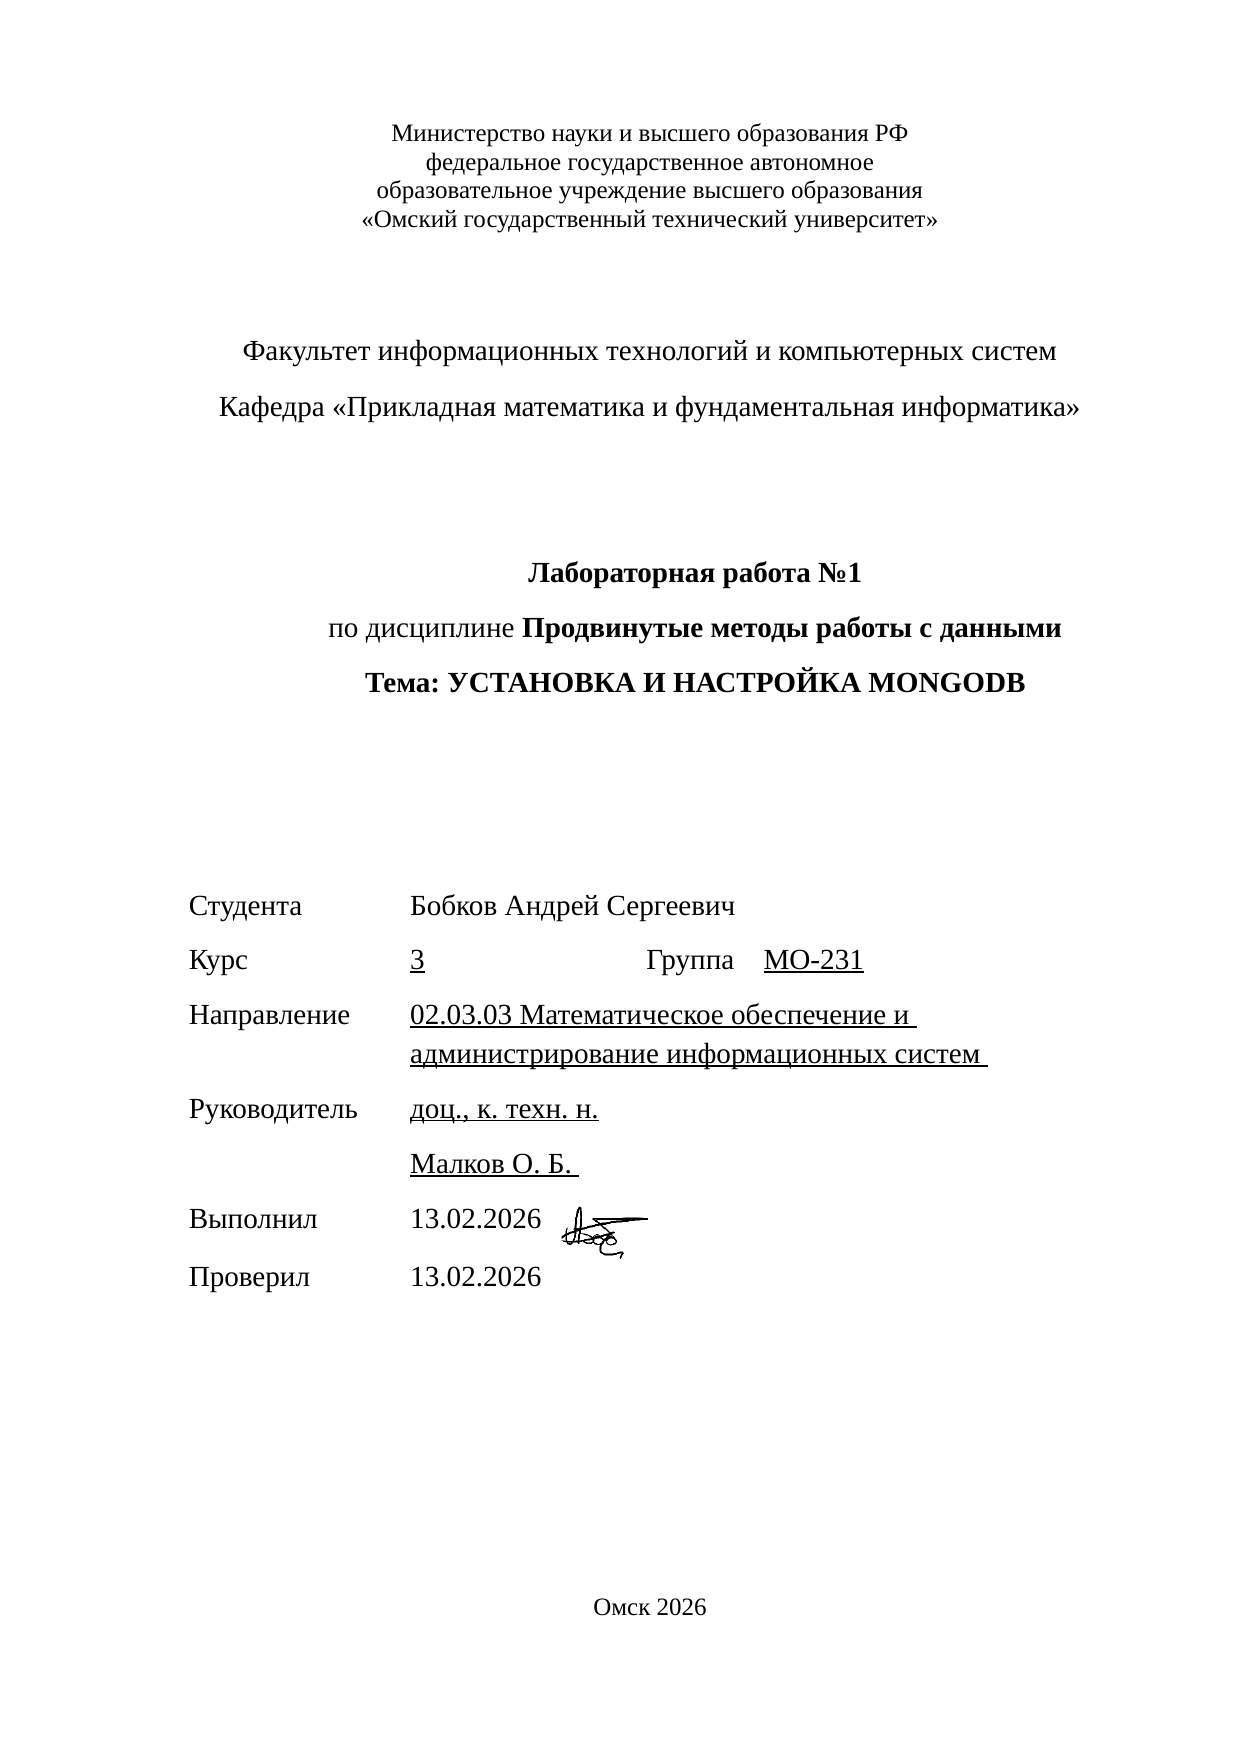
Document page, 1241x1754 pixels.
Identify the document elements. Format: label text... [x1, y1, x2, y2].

text Министерство науки и высшего образования РФ [177, 118, 1122, 147]
table_cell доц., к. техн. н. [399, 1091, 1152, 1146]
text Омск 2026 [177, 1592, 1122, 1621]
table_cell 13.02.2026 [399, 1201, 561, 1259]
text федеральное государственное автономное образовательное учреждение высшего образования [177, 147, 1122, 204]
table_cell по дисциплине Продвинутые методы работы с данными Тема: УСТАНОВКА И НАСТРОЙКА MONGODB [203, 610, 1187, 721]
table_cell 3 [399, 943, 635, 997]
text Факультет информационных технологий и компьютерных систем [177, 333, 1122, 367]
table_cell Малков О. Б. [399, 1146, 1152, 1201]
table_header Бобков Андрей Сергеевич [399, 888, 1152, 942]
table_cell Курс [177, 943, 399, 997]
table_cell [649, 1201, 1152, 1259]
table_cell МО-231 [752, 943, 1152, 997]
table_cell Направление [177, 997, 399, 1091]
table_header Студента [177, 888, 399, 942]
table_cell Выполнил [177, 1201, 399, 1259]
text «Омский государственный технический университет» [177, 204, 1122, 233]
table_cell Руководитель [177, 1091, 399, 1146]
table_cell Группа [635, 943, 752, 997]
table_header Лабораторная работа №1 [203, 555, 1187, 610]
table_cell 13.02.2026 [399, 1260, 1152, 1314]
text Кафедра «Прикладная математика и фундаментальная информатика» [177, 389, 1122, 422]
table_cell [177, 1146, 399, 1201]
table_cell 02.03.03 Математическое обеспечение и администрирование информационных систем [399, 997, 1152, 1091]
table_cell Проверил [177, 1260, 399, 1314]
picture [561, 1201, 649, 1260]
